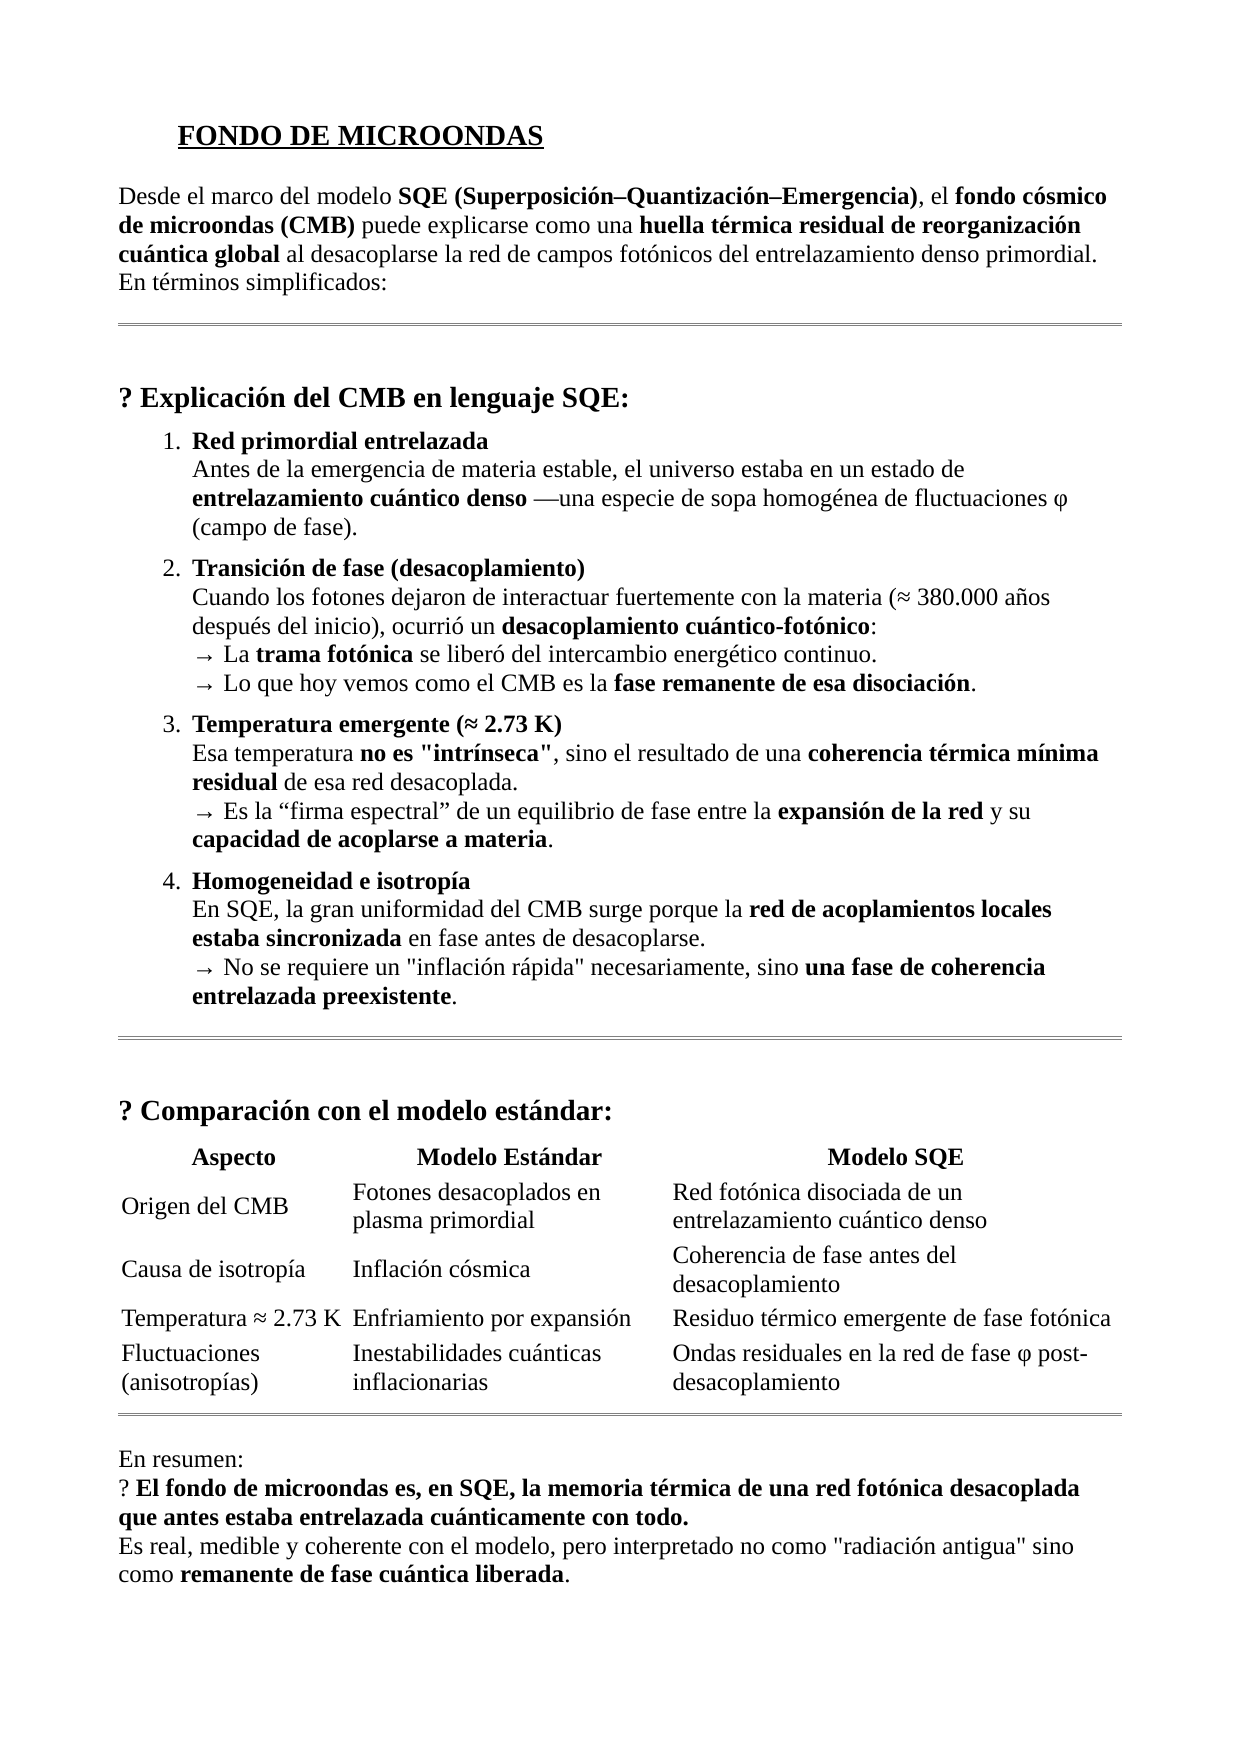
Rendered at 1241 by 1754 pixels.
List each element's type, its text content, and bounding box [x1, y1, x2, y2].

table_cell Fotones desacoplados en plasma primordial [349, 1174, 669, 1237]
table_cell Red fotónica disociada de un entrelazamiento cuántico denso [669, 1174, 1122, 1237]
table_cell Inflación cósmica [349, 1237, 669, 1301]
table_cell Fluctuaciones (anisotropías) [118, 1335, 349, 1398]
table_cell Temperatura ≈ 2.73 K [118, 1301, 349, 1335]
table_header Modelo SQE [669, 1139, 1122, 1174]
list Temperatura emergente (≈ 2.73 K) Esa temperatura no es "intrínseca", sino el resultado de una coherencia térmica mínima residual de esa red desacoplada. → Es la “firma espectral” de un equilibrio de fase entre la expansión de la red y su capacidad de acoplarse a materia. [162, 709, 1122, 853]
list Transición de fase (desacoplamiento) Cuando los fotones dejaron de interactuar fuertemente con la materia (≈ 380.000 años después del inicio), ocurrió un desacoplamiento cuántico-fotónico: → La trama fotónica se liberó del intercambio energético continuo. → Lo que hoy vemos como el CMB es la fase remanente de esa disociación. [162, 553, 1122, 697]
table_cell Ondas residuales en la red de fase φ post-desacoplamiento [669, 1335, 1122, 1398]
table_cell Residuo térmico emergente de fase fotónica [669, 1301, 1122, 1335]
subtitle ? Comparación con el modelo estándar: [118, 1093, 1122, 1127]
table_cell Inestabilidades cuánticas inflacionarias [349, 1335, 669, 1398]
text FONDO DE MICROONDAS [177, 118, 1063, 152]
subtitle ? Explicación del CMB en lenguaje SQE: [118, 380, 1122, 413]
table_cell Enfriamiento por expansión [349, 1301, 669, 1335]
table_cell Causa de isotropía [118, 1237, 349, 1301]
table_cell Coherencia de fase antes del desacoplamiento [669, 1237, 1122, 1301]
text Desde el marco del modelo SQE (Superposición–Quantización–Emergencia), el fondo cósmico de microondas (CMB) puede explicarse como una huella térmica residual de reorganización cuántica global al desacoplarse la red de campos fotónicos del entrelazamiento denso primordial. En términos simplificados: [118, 181, 1122, 296]
table_header Modelo Estándar [349, 1139, 669, 1174]
list Red primordial entrelazada Antes de la emergencia de materia estable, el universo estaba en un estado de entrelazamiento cuántico denso —una especie de sopa homogénea de fluctuaciones φ (campo de fase). [162, 426, 1122, 541]
list Homogeneidad e isotropía En SQE, la gran uniformidad del CMB surge porque la red de acoplamientos locales estaba sincronizada en fase antes de desacoplarse. → No se requiere un "inflación rápida" necesariamente, sino una fase de coherencia entrelazada preexistente. [162, 866, 1122, 1009]
table_cell Origen del CMB [118, 1174, 349, 1237]
text En resumen: ? El fondo de microondas es, en SQE, la memoria térmica de una red fotónica desacoplada que antes estaba entrelazada cuánticamente con todo. Es real, medible y coherente con el modelo, pero interpretado no como "radiación antigua" sino como remanente de fase cuántica liberada. [118, 1444, 1122, 1588]
table_header Aspecto [118, 1139, 349, 1174]
